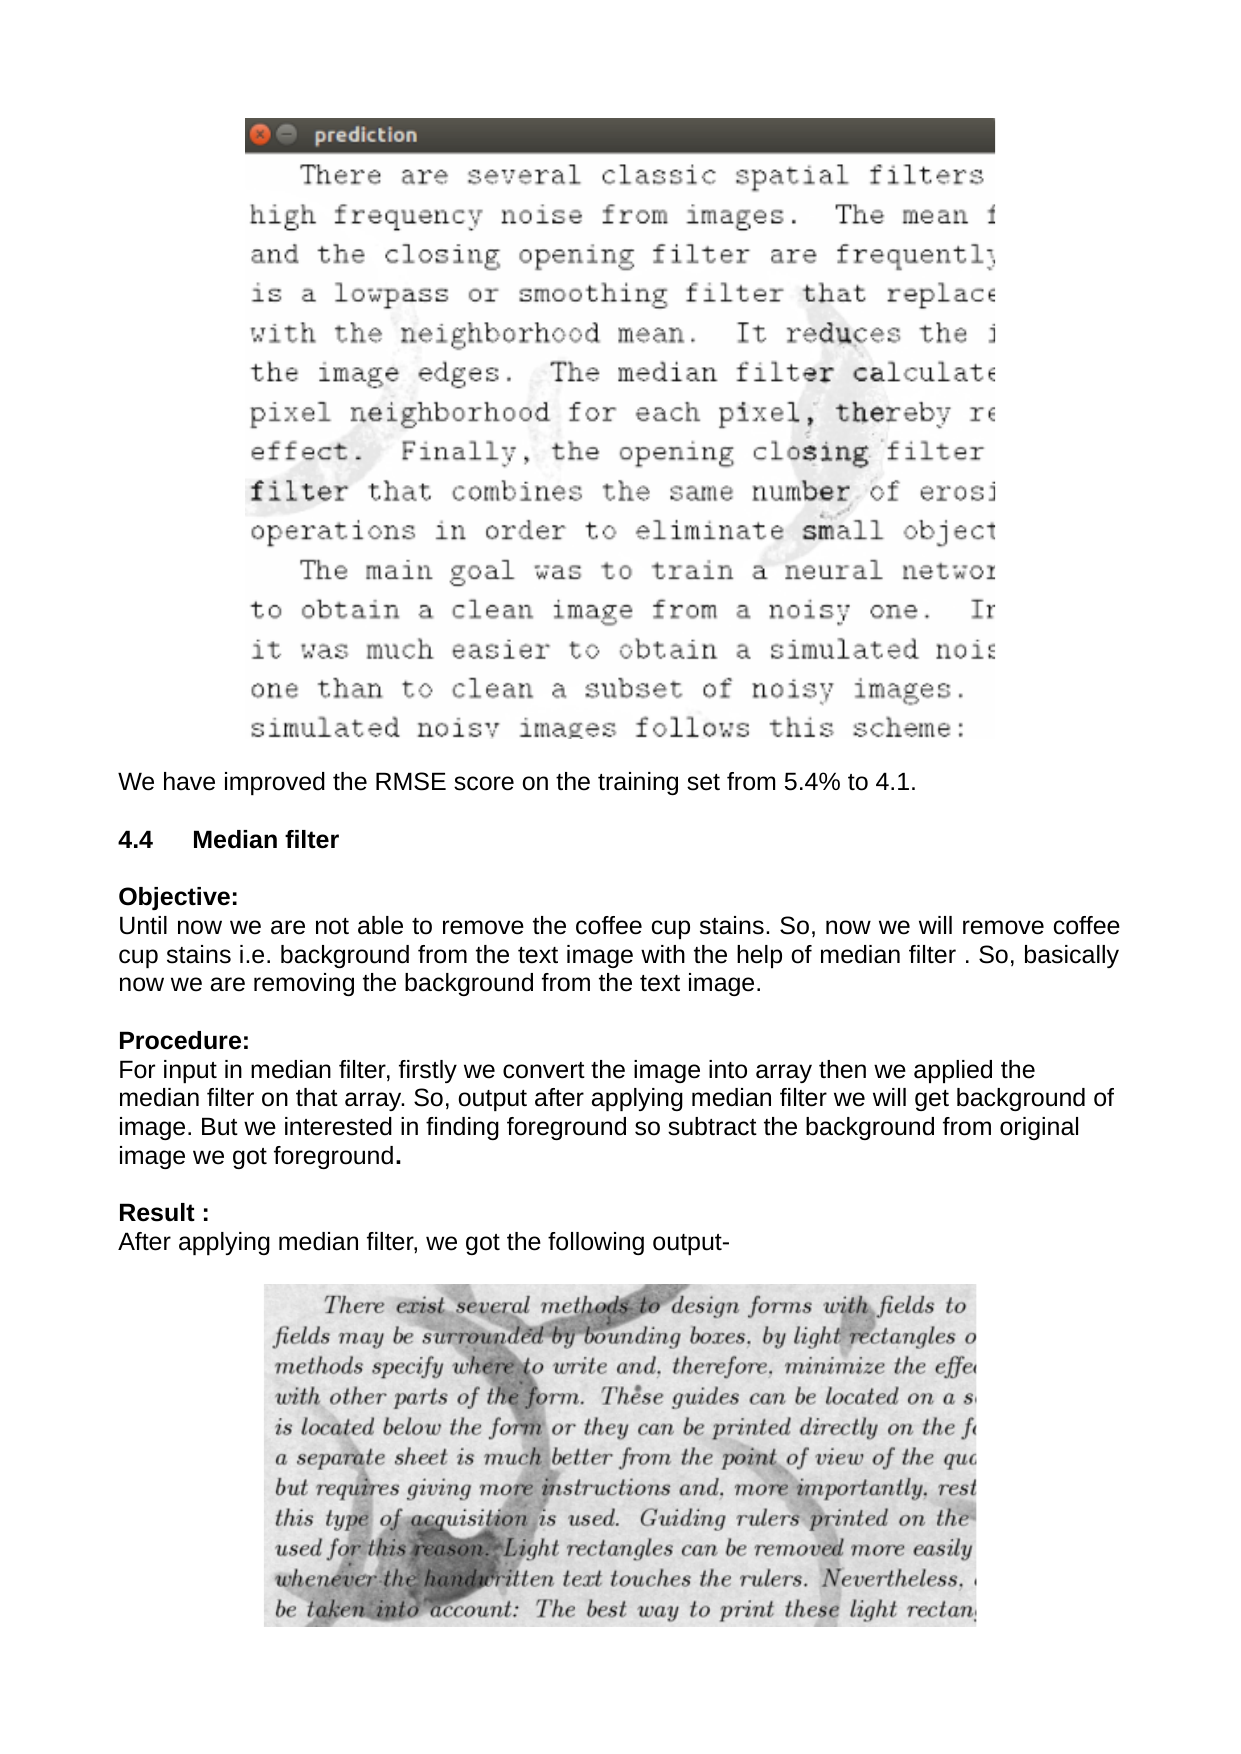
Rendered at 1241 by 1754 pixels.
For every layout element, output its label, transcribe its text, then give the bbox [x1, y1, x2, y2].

text After applying median filter, we got the following output- [118, 1227, 1122, 1256]
text 4.4 Median filter [118, 825, 1122, 853]
text Result : [118, 1198, 1122, 1227]
text Until now we are not able to remove the coffee cup stains. So, now we will remove coffee cup stains i.e. background from the text image with the help of median filter . So, basically now we are removing the background from the text image. [118, 911, 1122, 997]
text Objective: [118, 882, 1122, 911]
text Procedure: [118, 1026, 1122, 1055]
text For input in median filter, firstly we convert the image into array then we applied the median filter on that array. So, output after applying median filter we will get background of image. But we interested in finding foreground so subtract the background from original image we got foreground. [118, 1055, 1122, 1170]
text We have improved the RMSE score on the training set from 5.4% to 4.1. [118, 767, 1122, 796]
